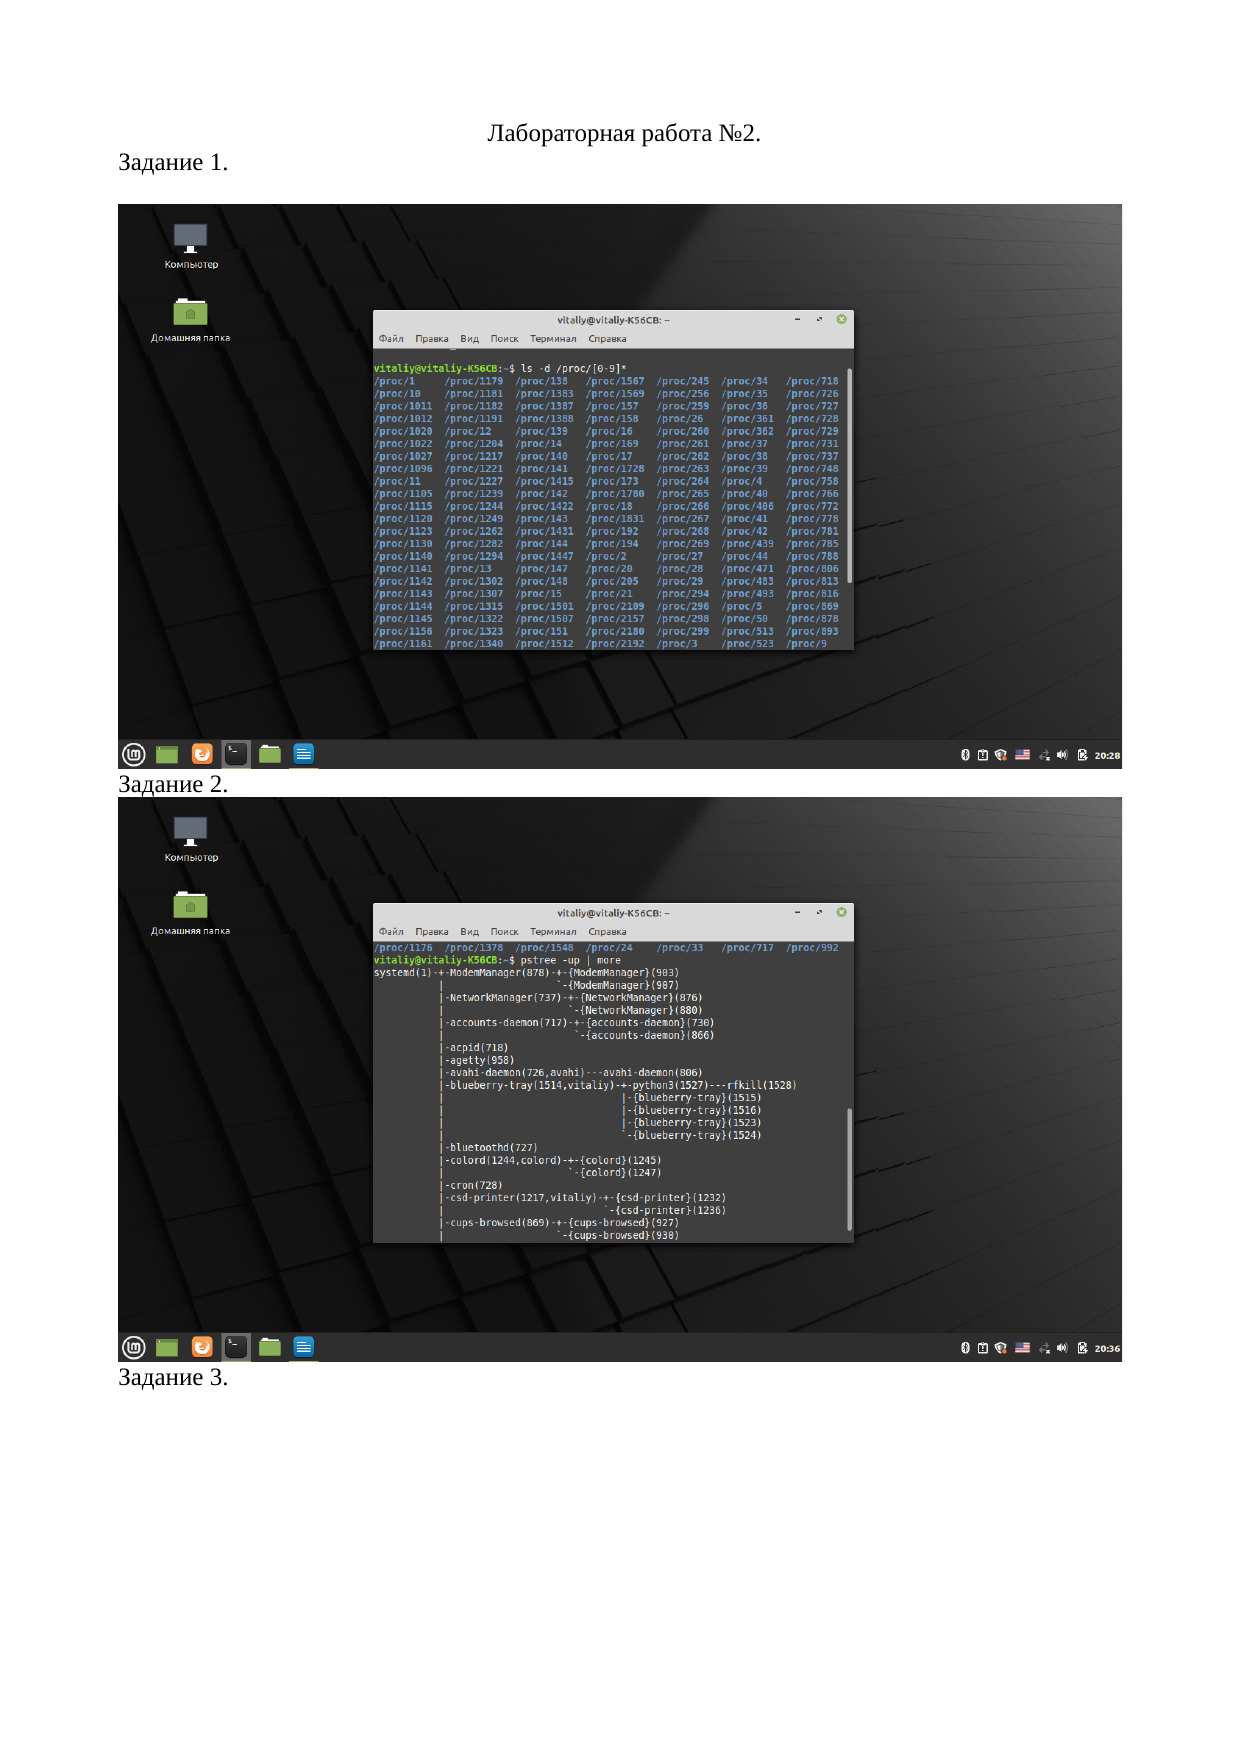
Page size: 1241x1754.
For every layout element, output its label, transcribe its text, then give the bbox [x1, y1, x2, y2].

picture [118, 204, 1123, 769]
text Задание 2. [118, 769, 1122, 797]
text Задание 3. [118, 1362, 1122, 1391]
text Задание 1. [118, 147, 1122, 176]
text Лабораторная работа №2. [118, 118, 1122, 147]
picture [118, 797, 1123, 1362]
